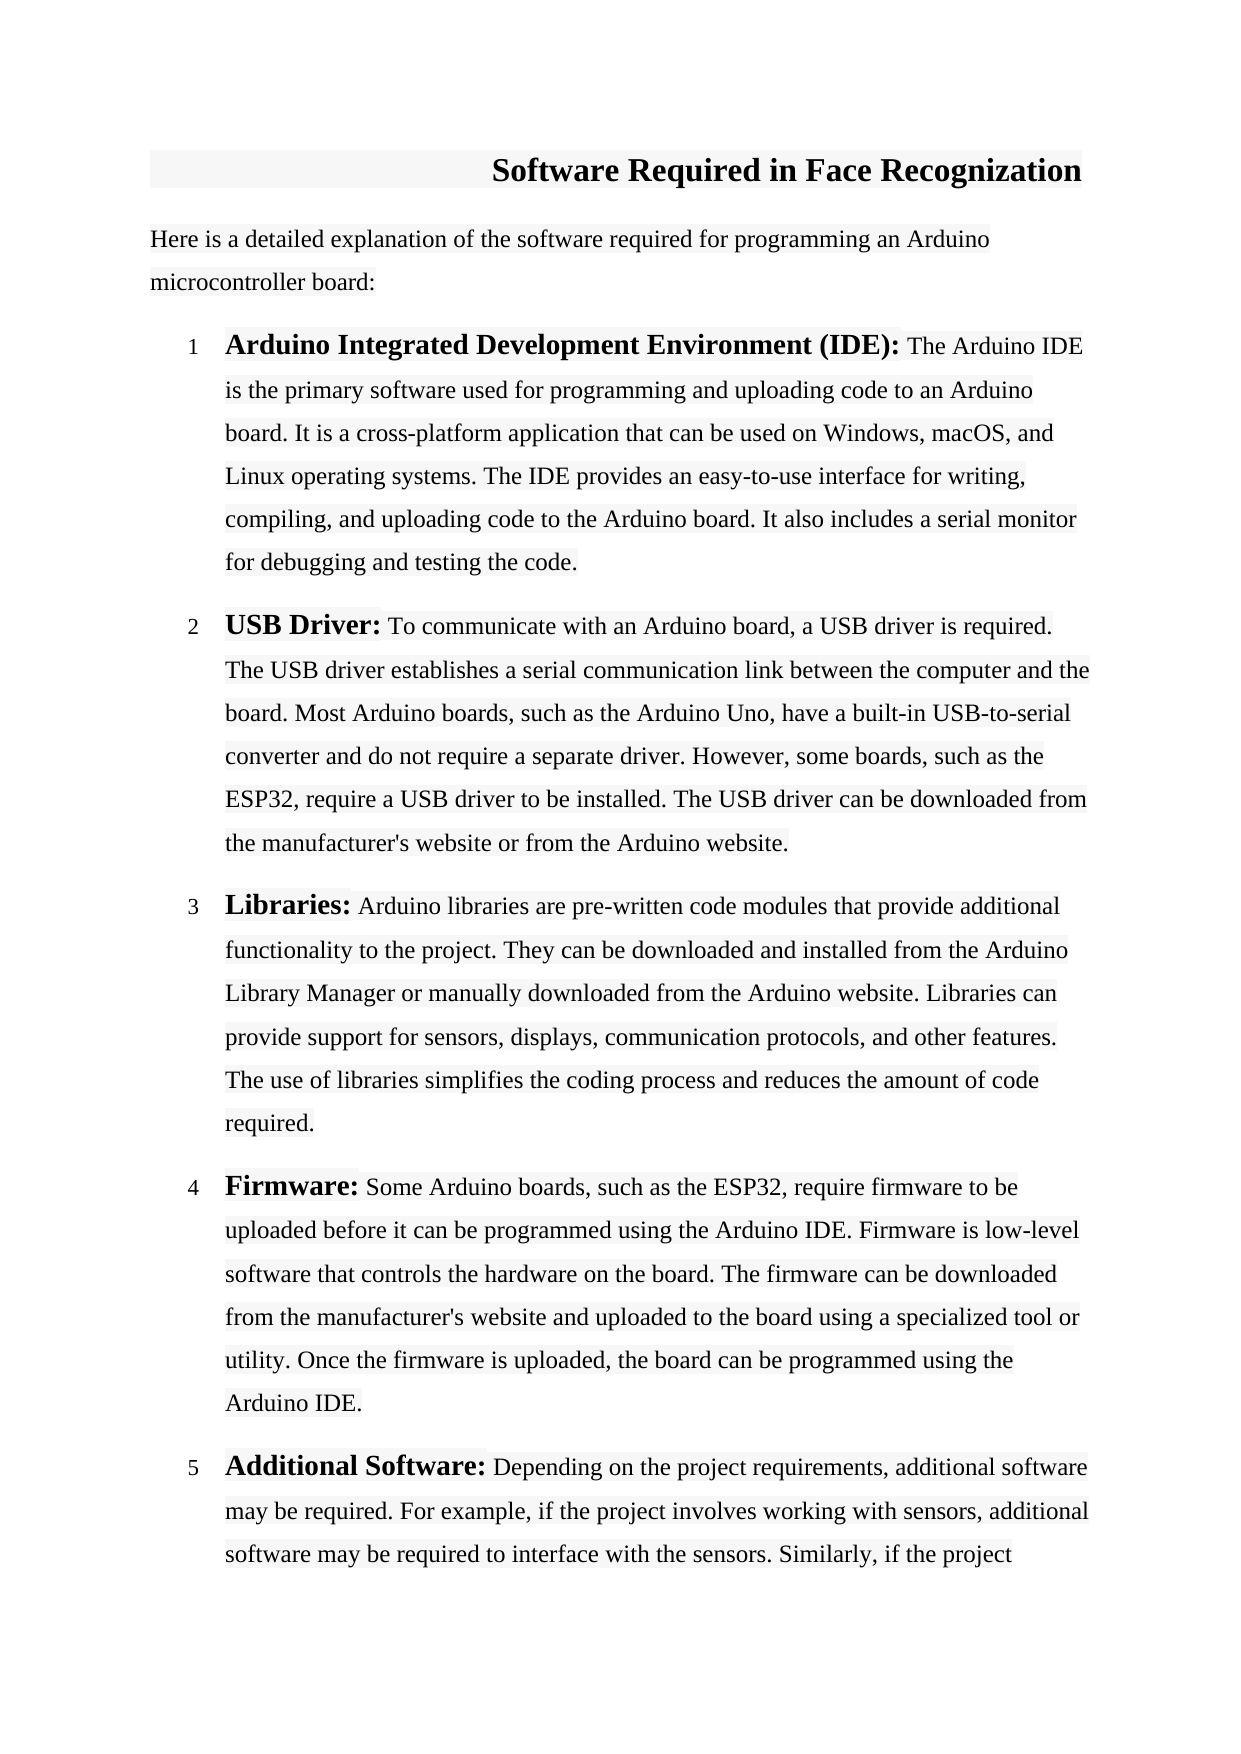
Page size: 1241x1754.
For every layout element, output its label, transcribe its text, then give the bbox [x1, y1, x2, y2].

text Software Required in Face Recognization [150, 150, 1090, 188]
list Firmware: Some Arduino boards, such as the ESP32, require firmware to be uploaded before it can be programmed using the Arduino IDE. Firmware is low-level software that controls the hardware on the board. The firmware can be downloaded from the manufacturer's website and uploaded to the board using a specialized tool or utility. Once the firmware is uploaded, the board can be programmed using the Arduino IDE. [187, 1168, 1090, 1417]
list Additional Software: Depending on the project requirements, additional software may be required. For example, if the project involves working with sensors, additional software may be required to interface with the sensors. Similarly, if the project [187, 1448, 1090, 1568]
list Arduino Integrated Development Environment (IDE): The Arduino IDE is the primary software used for programming and uploading code to an Arduino board. It is a cross-platform application that can be used on Windows, macOS, and Linux operating systems. The IDE provides an easy-to-use interface for writing, compiling, and uploading code to the Arduino board. It also includes a serial monitor for debugging and testing the code. [187, 327, 1090, 576]
list USB Driver: To communicate with an Arduino board, a USB driver is required. The USB driver establishes a serial communication link between the computer and the board. Most Arduino boards, such as the Arduino Uno, have a built-in USB-to-serial converter and do not require a separate driver. However, some boards, such as the ESP32, require a USB driver to be installed. The USB driver can be downloaded from the manufacturer's website or from the Arduino website. [187, 607, 1090, 856]
text Here is a detailed explanation of the software required for programming an Arduino microcontroller board: [150, 224, 1090, 296]
list Libraries: Arduino libraries are pre-written code modules that provide additional functionality to the project. They can be downloaded and installed from the Arduino Library Manager or manually downloaded from the Arduino website. Libraries can provide support for sensors, displays, communication protocols, and other features. The use of libraries simplifies the coding process and reduces the amount of code required. [187, 887, 1090, 1137]
